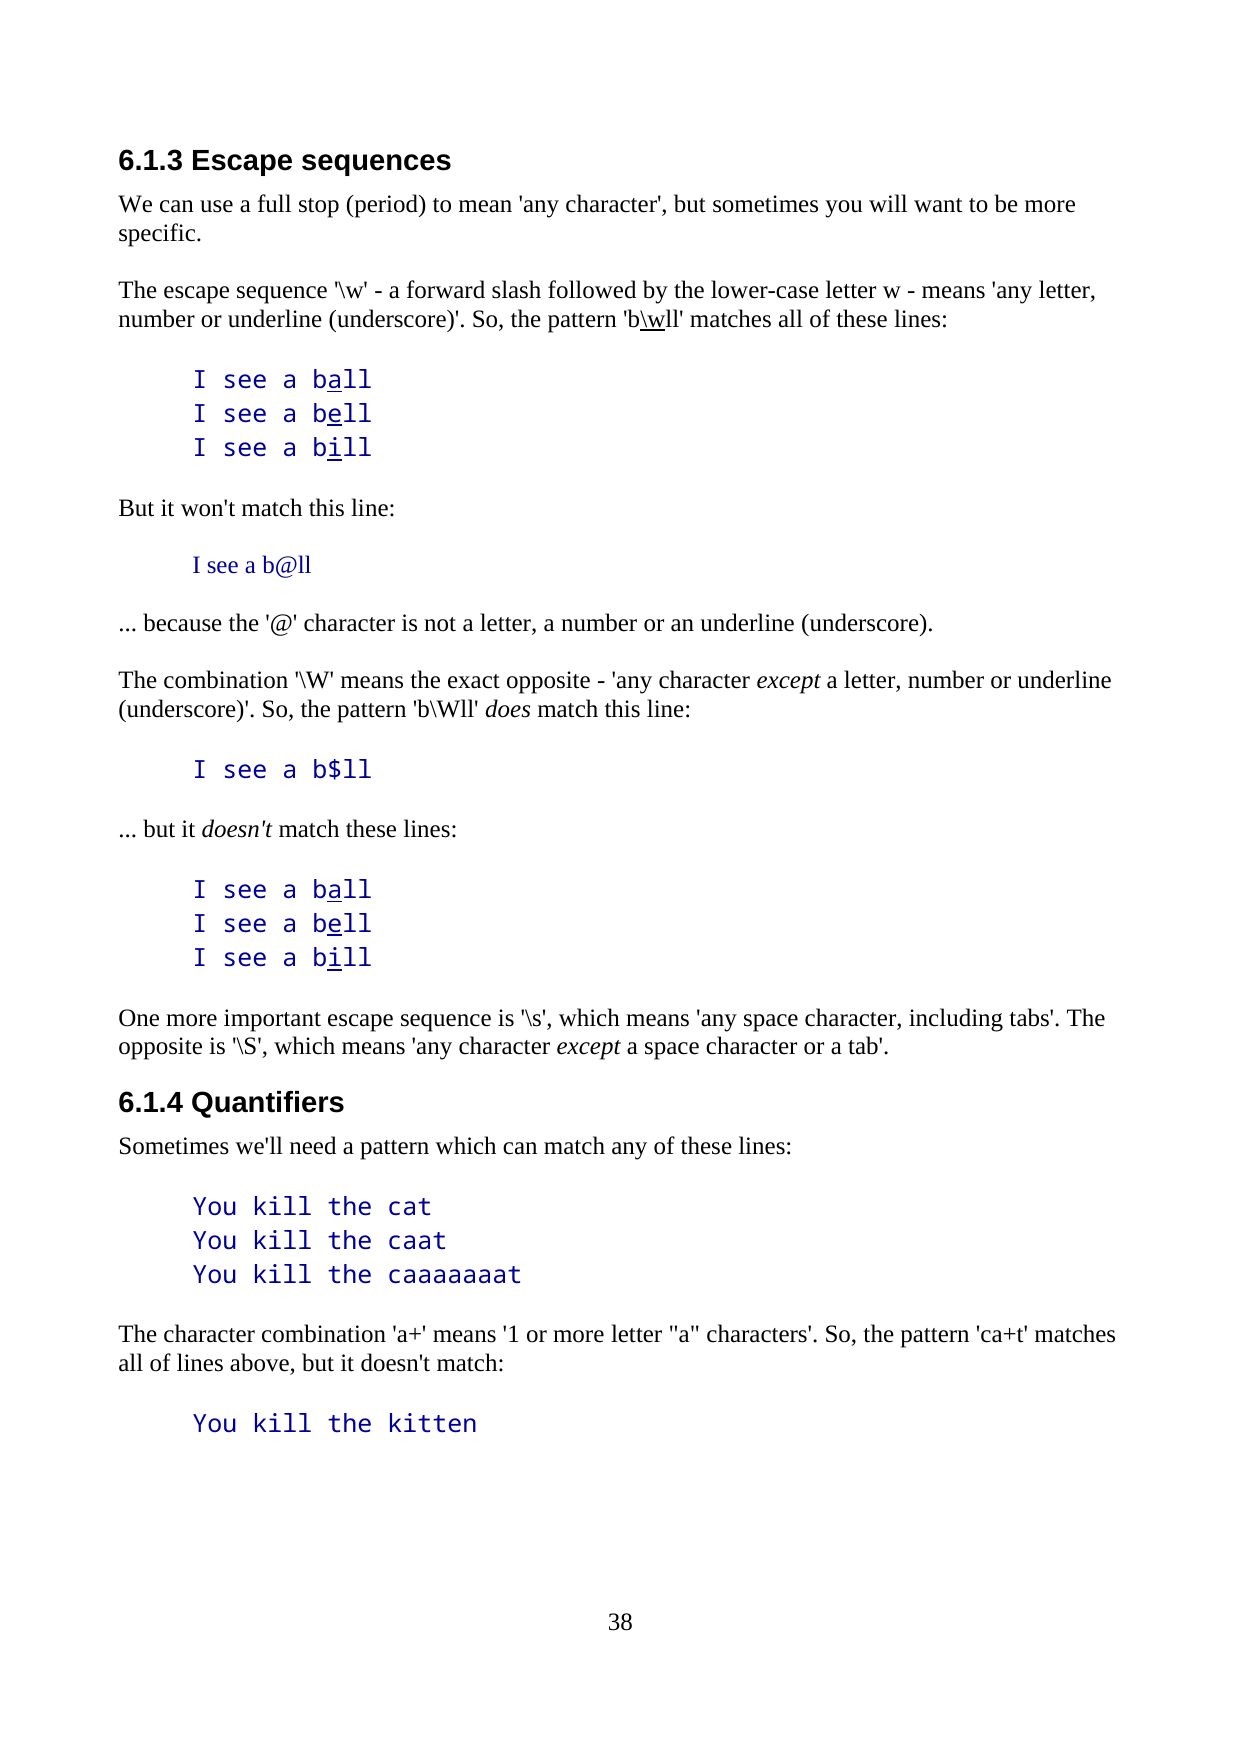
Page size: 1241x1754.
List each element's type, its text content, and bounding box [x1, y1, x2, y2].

text The escape sequence '\w' - a forward slash followed by the lower-case letter w - means 'any letter, number or underline (underscore)'. So, the pattern 'b\wll' matches all of these lines: [118, 275, 1122, 333]
text But it won't match this line: [118, 493, 1122, 521]
subtitle 6.1.4 Quantifiers [118, 1085, 1122, 1119]
text The combination '\W' means the exact opposite - 'any character except a letter, number or underline (underscore)'. So, the pattern 'b\Wll' does match this line: [118, 665, 1122, 723]
text I see a bell [118, 396, 1122, 430]
text You kill the cat [118, 1189, 1122, 1223]
text I see a bell [118, 906, 1122, 940]
text I see a ball [118, 872, 1122, 906]
text You kill the caaaaaaat [118, 1257, 1122, 1291]
text You kill the kitten [118, 1406, 1122, 1440]
text I see a bill [118, 940, 1122, 974]
text I see a ball [118, 362, 1122, 396]
text ... because the '@' character is not a letter, a number or an underline (underscore). [118, 608, 1122, 636]
text One more important escape sequence is '\s', which means 'any space character, including tabs'. The opposite is '\S', which means 'any character except a space character or a tab'. [118, 1003, 1122, 1060]
text You kill the caat [118, 1223, 1122, 1257]
text I see a bill [118, 430, 1122, 464]
text I see a b@ll [118, 550, 1122, 579]
text ... but it doesn't match these lines: [118, 814, 1122, 843]
text Sometimes we'll need a pattern which can match any of these lines: [118, 1131, 1122, 1160]
text I see a b$ll [118, 751, 1122, 785]
text The character combination 'a+' means '1 or more letter "a" characters'. So, the pattern 'ca+t' matches all of lines above, but it doesn't match: [118, 1319, 1122, 1377]
text We can use a full stop (period) to mean 'any character', but sometimes you will want to be more specific. [118, 189, 1122, 247]
subtitle 6.1.3 Escape sequences [118, 143, 1122, 177]
